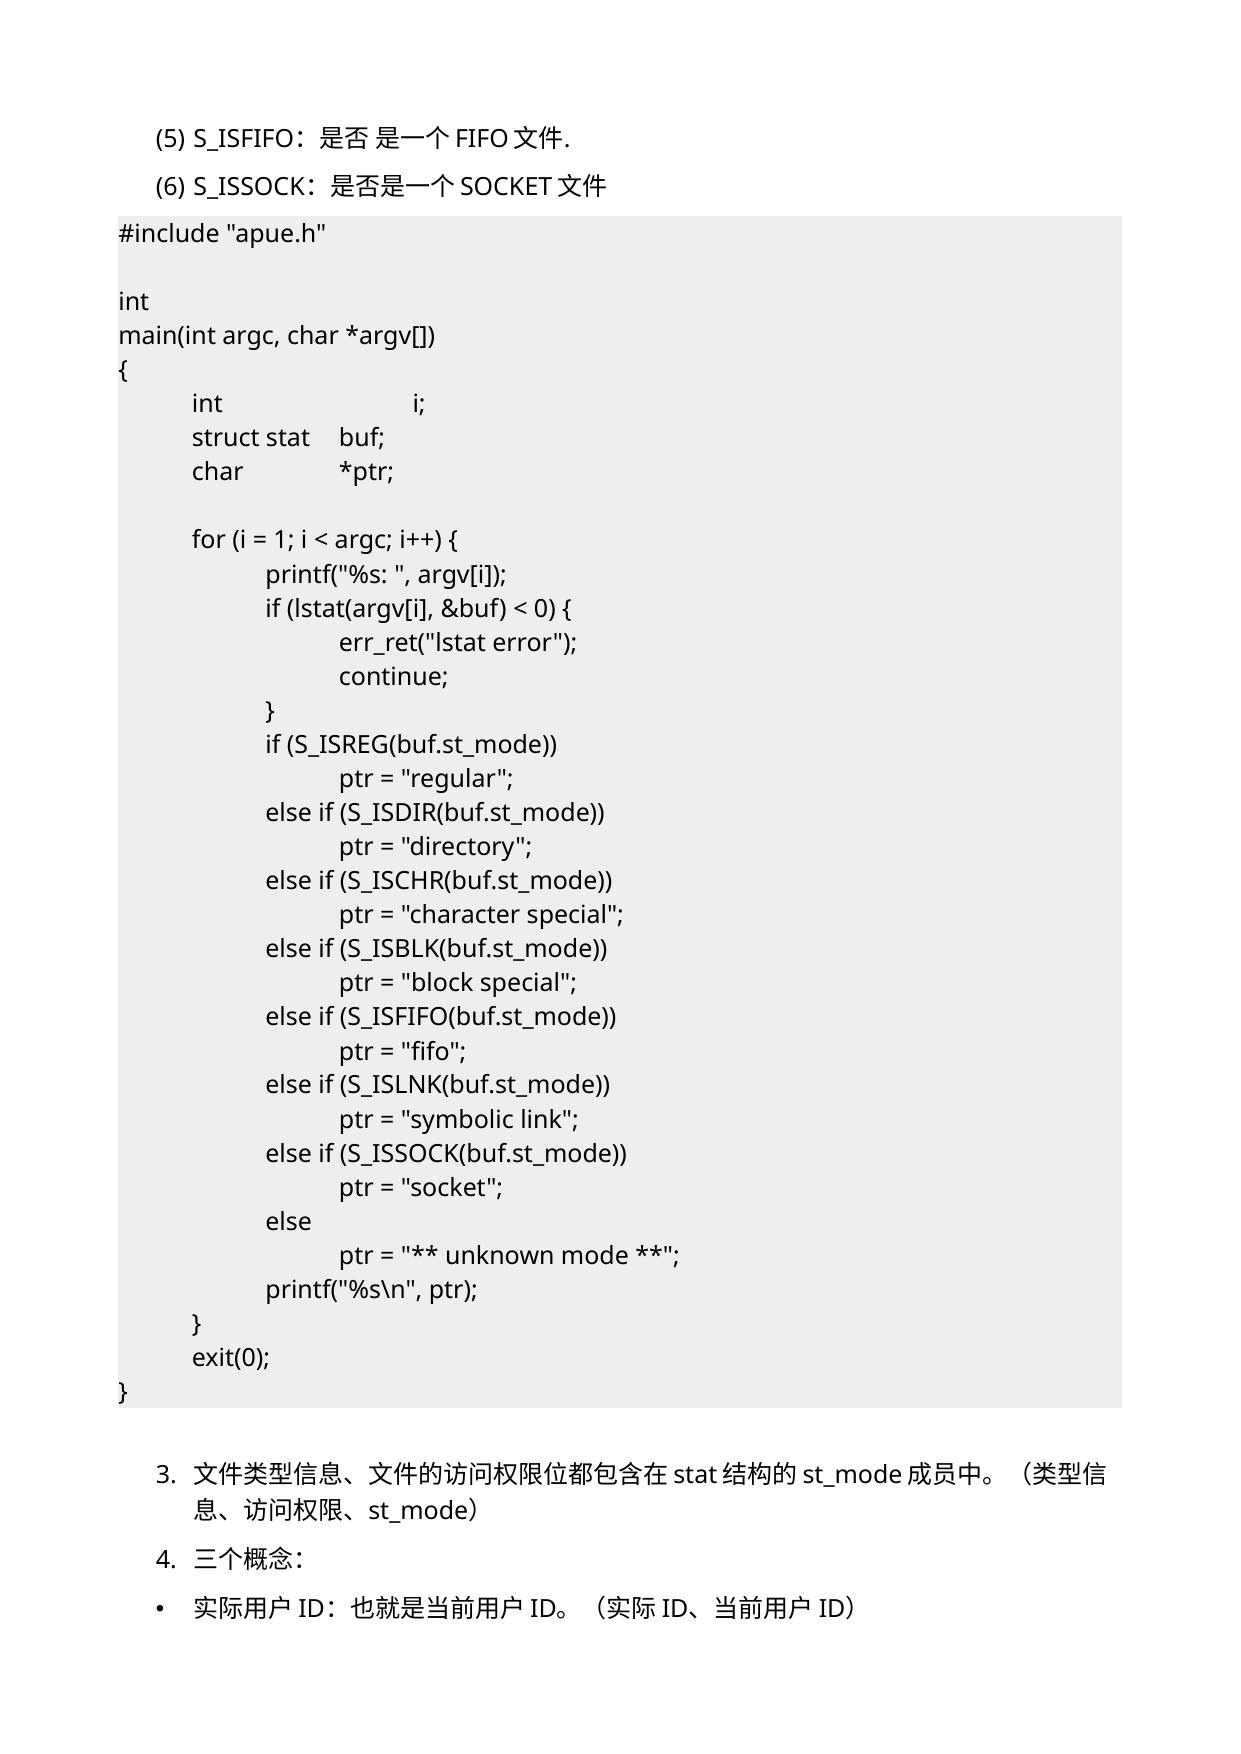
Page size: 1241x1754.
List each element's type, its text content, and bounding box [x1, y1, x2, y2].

list S_ISFIFO：是否 是一个FIFO文件. [156, 118, 1122, 154]
list S_ISSOCK：是否是一个SOCKET文件 [156, 167, 1122, 203]
list 文件类型信息、文件的访问权限位都包含在stat结构的st_mode成员中。（类型信息、访问权限、st_mode） [156, 1454, 1122, 1527]
table_header #include "apue.h" int main(int argc, char *argv[]) { int i; struct stat buf; char *ptr; for (i = 1; i < argc; i++) { printf("%s: ", argv[i]); if (lstat(argv[i], &buf) < 0) { err_ret("lstat error"); continue; } if (S_ISREG(buf.st_mode)) ptr = "regular"; else if (S_ISDIR(buf.st_mode)) ptr = "directory"; else if (S_ISCHR(buf.st_mode)) ptr = "character special"; else if (S_ISBLK(buf.st_mode)) ptr = "block special"; else if (S_ISFIFO(buf.st_mode)) ptr = "fifo"; else if (S_ISLNK(buf.st_mode)) ptr = "symbolic link"; else if (S_ISSOCK(buf.st_mode)) ptr = "socket"; else ptr = "** unknown mode **"; printf("%s\n", ptr); } exit(0); } [118, 216, 1122, 1408]
list 实际用户ID：也就是当前用户ID。（实际ID、当前用户ID） [156, 1588, 1122, 1624]
list 三个概念： [156, 1539, 1122, 1576]
